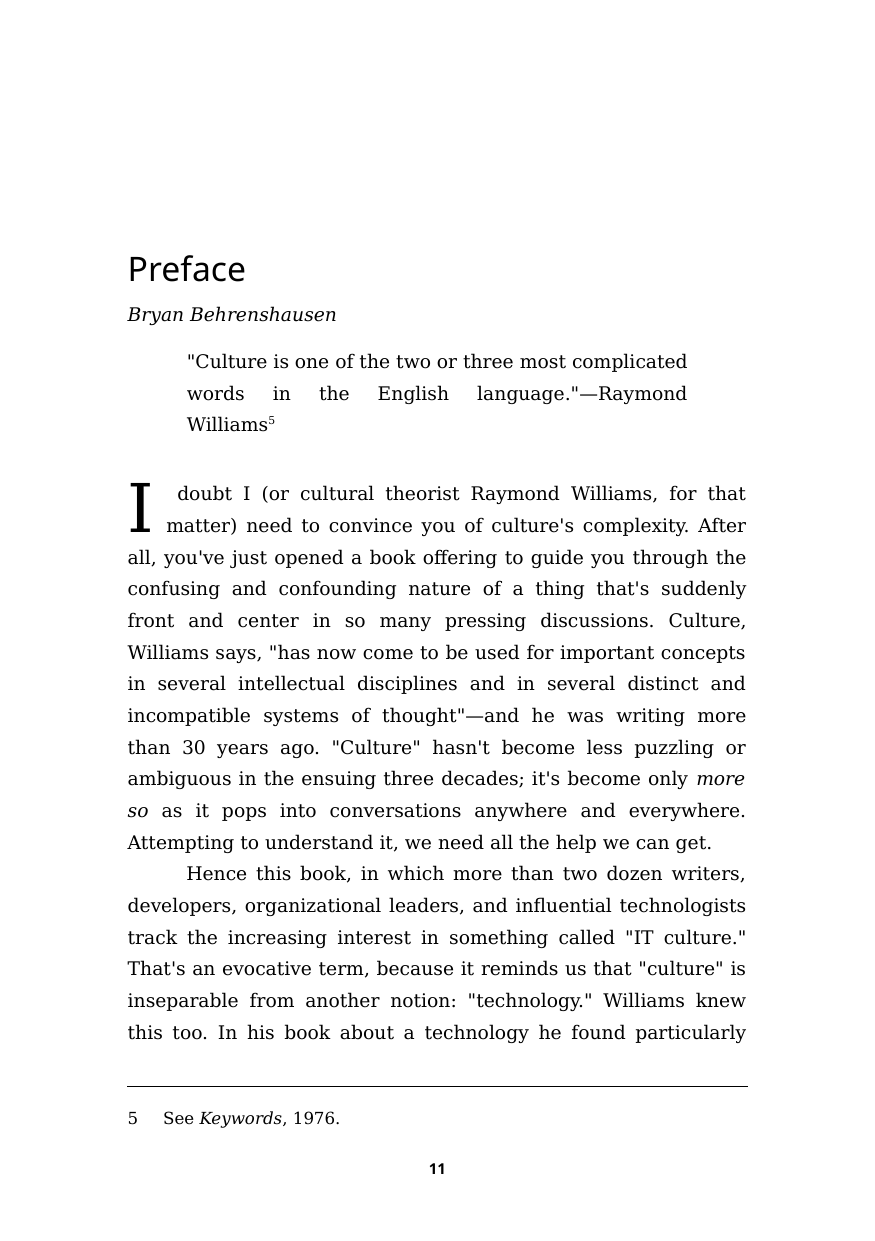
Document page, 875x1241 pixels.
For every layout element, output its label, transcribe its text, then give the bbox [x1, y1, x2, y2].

text "Culture is one of the two or three most complicated words in the English language."—Raymond Williams [187, 351, 688, 436]
subtitle Preface [127, 246, 747, 292]
text Bryan Behrenshausen [127, 304, 747, 326]
text I doubt I (or cultural theorist Raymond Williams, for that matter) need to convince you of culture's complexity. After all, you've just opened a book offering to guide you through the confusing and confounding nature of a thing that's suddenly front and center in so many pressing discussions. Culture, Williams says, "has now come to be used for important concepts in several intellectual disciplines and in several distinct and incompatible systems of thought"—and he was writing more than 30 years ago. "Culture" hasn't become less puzzling or ambiguous in the ensuing three decades; it's become only more so as it pops into conversations anywhere and everywhere. Attempting to understand it, we need all the help we can get. [127, 483, 747, 854]
text Hence this book, in which more than two dozen writers, developers, organizational leaders, and influential technologists track the increasing interest in something called "IT culture." That's an evocative term, because it reminds us that "culture" is inseparable from another notion: "technology." Williams knew this too. In his book about a technology he found particularly [127, 863, 747, 1044]
text See Keywords, 1976. [127, 1109, 747, 1128]
